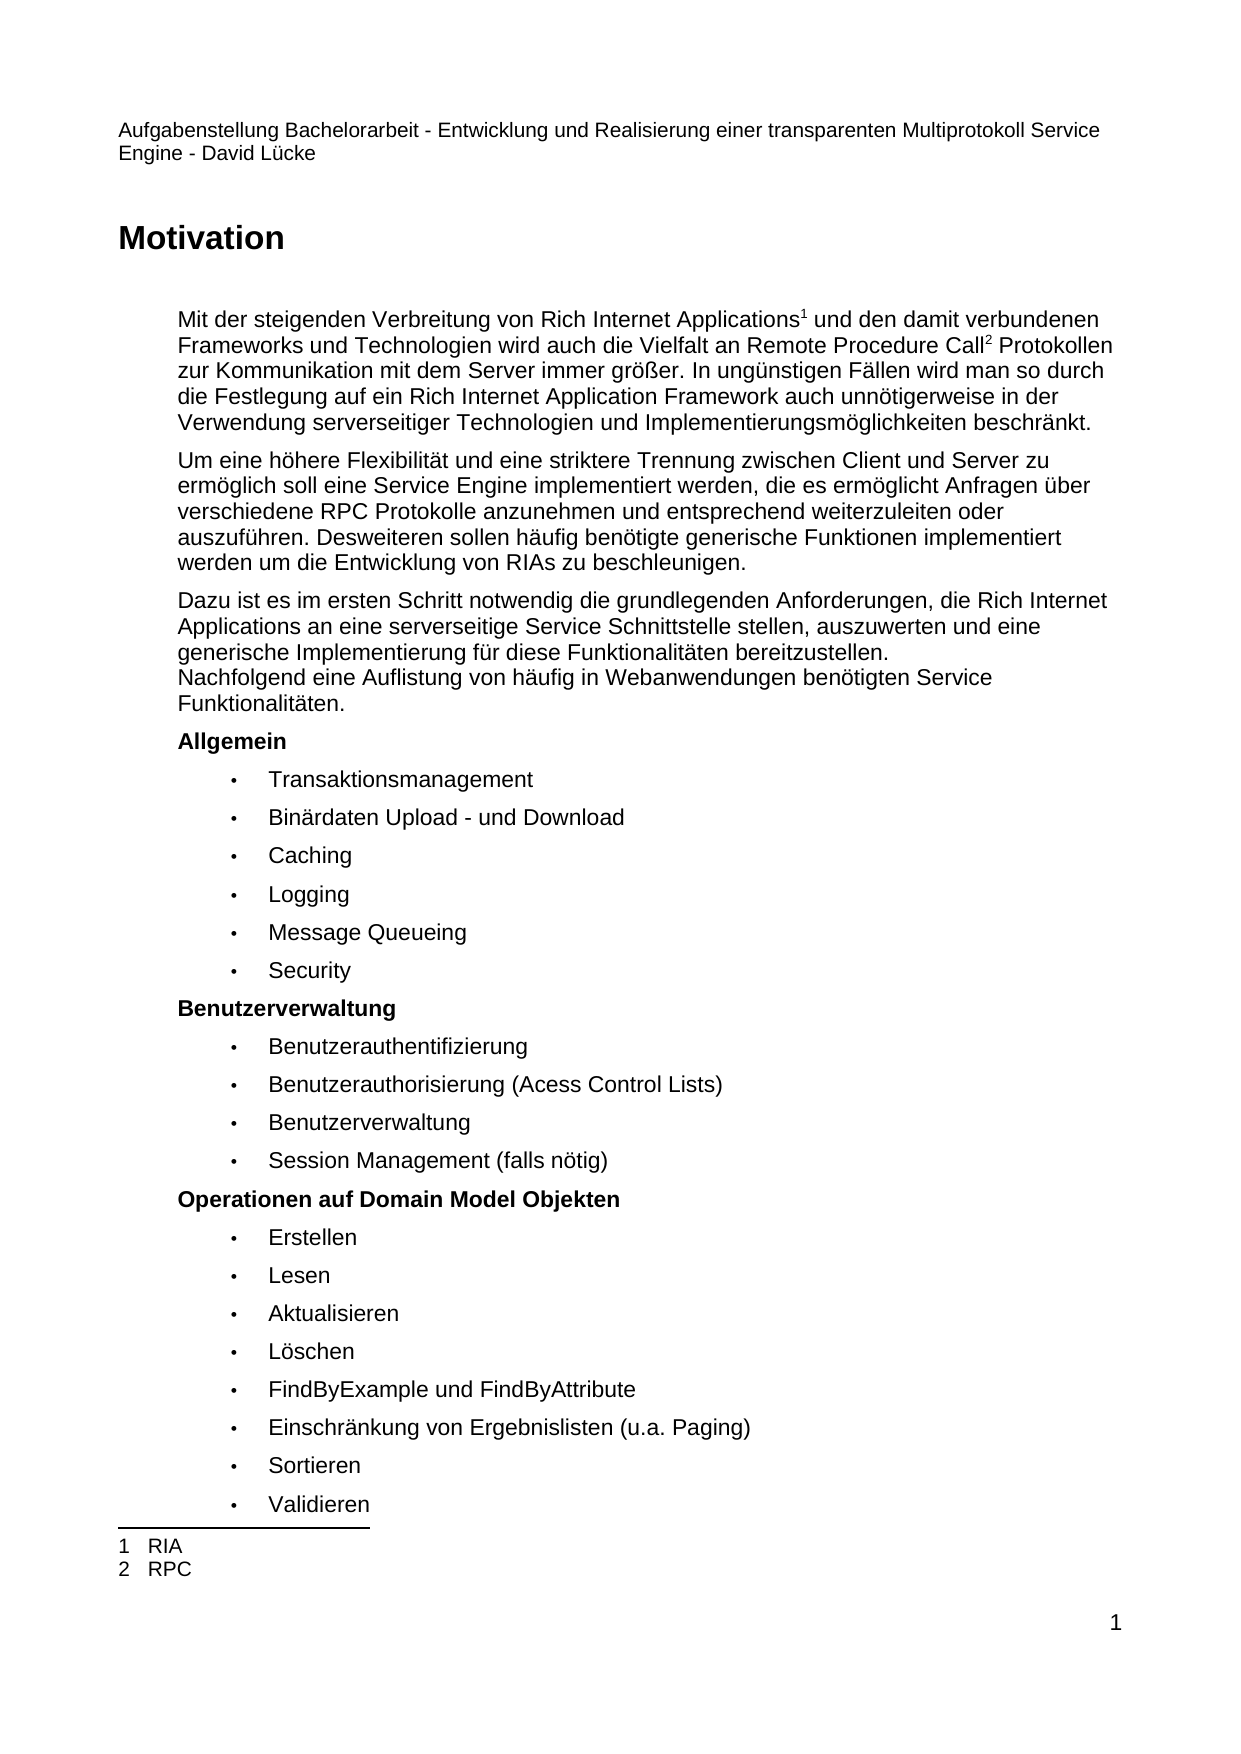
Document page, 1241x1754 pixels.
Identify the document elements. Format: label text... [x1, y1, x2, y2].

text RIA [118, 1534, 1122, 1557]
text Um eine höhere Flexibilität und eine striktere Trennung zwischen Client und Server zu ermöglich soll eine Service Engine implementiert werden, die es ermöglicht Anfragen über verschiedene RPC Protokolle anzunehmen und entsprechend weiterzuleiten oder auszuführen. Desweiteren sollen häufig benötigte generische Funktionen implementiert werden um die Entwicklung von RIAs zu beschleunigen. [177, 448, 1122, 576]
list Session Management (falls nötig) [231, 1148, 1122, 1174]
list Benutzerauthentifizierung [231, 1034, 1122, 1059]
text Mit der steigenden Verbreitung von Rich Internet Applications und den damit verbundenen Frameworks und Technologien wird auch die Vielfalt an Remote Procedure Call Protokollen zur Kommunikation mit dem Server immer größer. In ungünstigen Fällen wird man so durch die Festlegung auf ein Rich Internet Application Framework auch unnötigerweise in der Verwendung serverseitiger Technologien und Implementierungsmöglichkeiten beschränkt. [177, 307, 1122, 435]
list Security [231, 958, 1122, 983]
text RPC [118, 1557, 1122, 1581]
subtitle Motivation [118, 219, 1122, 256]
text Operationen auf Domain Model Objekten [177, 1186, 1122, 1212]
list Benutzerauthorisierung (Acess Control Lists) [231, 1072, 1122, 1098]
list Erstellen [231, 1224, 1122, 1250]
text Allgemein [177, 729, 1122, 754]
list Aktualisieren [231, 1301, 1122, 1326]
list Validieren [231, 1491, 1122, 1517]
list Transaktionsmanagement [231, 767, 1122, 793]
list Löschen [231, 1339, 1122, 1364]
list Lesen [231, 1263, 1122, 1288]
list Caching [231, 843, 1122, 869]
list Logging [231, 881, 1122, 907]
list FindByExample und FindByAttribute [231, 1377, 1122, 1403]
list Message Queueing [231, 919, 1122, 945]
list Binärdaten Upload - und Download [231, 805, 1122, 831]
list Sortieren [231, 1453, 1122, 1479]
text Benutzerverwaltung [177, 996, 1122, 1021]
text Dazu ist es im ersten Schritt notwendig die grundlegenden Anforderungen, die Rich Internet Applications an eine serverseitige Service Schnittstelle stellen, auszuwerten und eine generische Implementierung für diese Funktionalitäten bereitzustellen. Nachfolgend eine Auflistung von häufig in Webanwendungen benötigten Service Funktionalitäten. [177, 588, 1122, 716]
list Benutzerverwaltung [231, 1110, 1122, 1136]
list Einschränkung von Ergebnislisten (u.a. Paging) [231, 1415, 1122, 1441]
